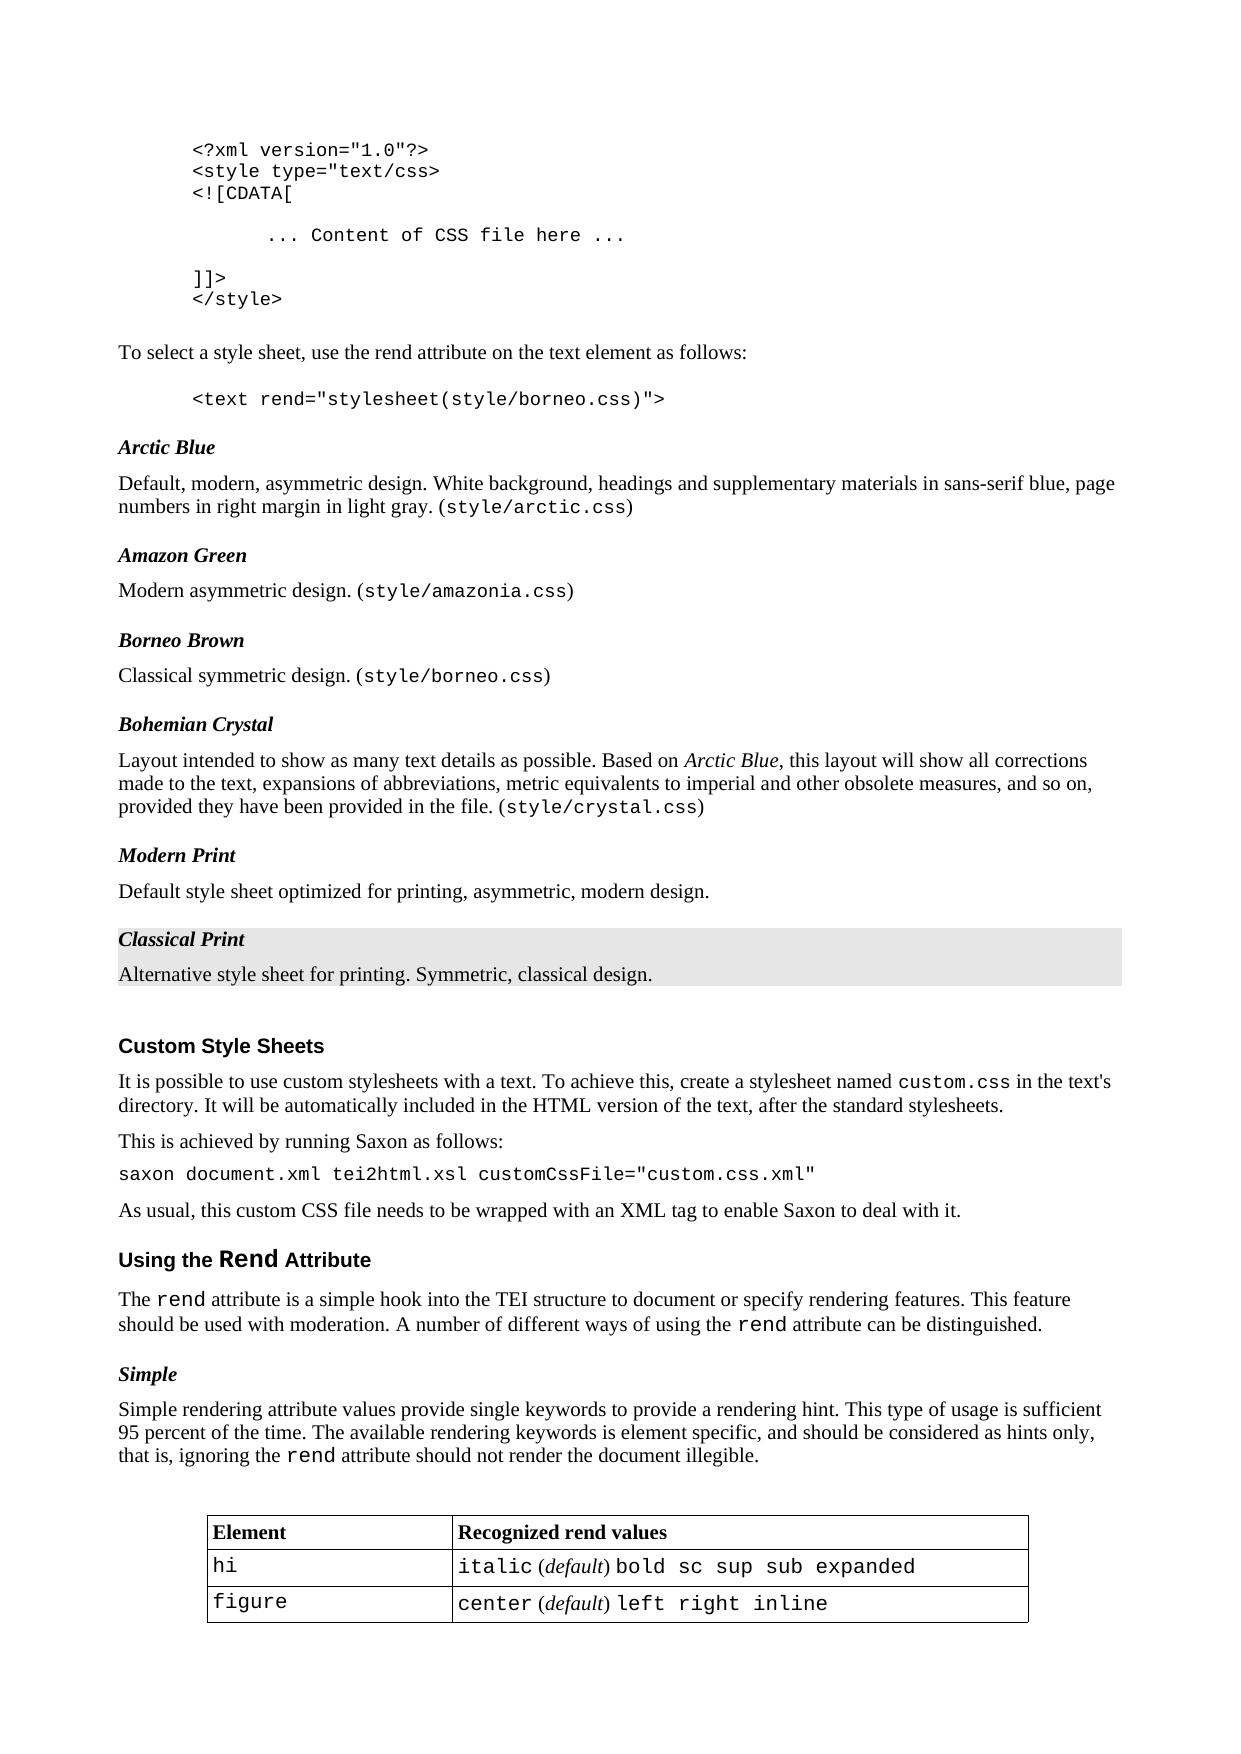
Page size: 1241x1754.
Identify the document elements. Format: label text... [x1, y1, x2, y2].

table_header Recognized rend values [453, 1516, 1028, 1549]
text Default style sheet optimized for printing, asymmetric, modern design. [118, 880, 1122, 903]
table_cell figure [208, 1587, 452, 1622]
text As usual, this custom CSS file needs to be wrapped with an XML tag to enable Saxon to deal with it. [118, 1199, 1122, 1222]
text ]]> [118, 269, 1122, 290]
subtitle Modern Print [118, 844, 1122, 867]
text Layout intended to show as many text details as possible. Based on Arctic Blue, this layout will show all corrections made to the text, expansions of abbreviations, metric equivalents to imperial and other obsolete measures, and so on, provided they have been provided in the file. (style/crystal.css) [118, 749, 1122, 819]
text It is possible to use custom stylesheets with a text. To achieve this, create a stylesheet named custom.css in the text's directory. It will be automatically included in the HTML version of the text, after the standard stylesheets. [118, 1070, 1122, 1117]
text Default, modern, asymmetric design. White background, headings and supplementary materials in sans-serif blue, page numbers in right margin in light gray. (style/arctic.css) [118, 471, 1122, 519]
table_cell center (default) left right inline [453, 1587, 1028, 1622]
text Alternative style sheet for printing. Symmetric, classical design. [118, 963, 1122, 986]
subtitle Using the Rend Attribute [118, 1247, 1122, 1275]
subtitle Simple [118, 1362, 1122, 1385]
text ... Content of CSS file here ... [118, 226, 1122, 247]
table_cell italic (default) bold sc sup sub expanded [453, 1550, 1028, 1586]
table_cell hi [208, 1550, 452, 1586]
text saxon document.xml tei2html.xsl customCssFile="custom.css.xml" [118, 1165, 1122, 1187]
subtitle Arctic Blue [118, 436, 1122, 459]
text </style> [118, 290, 1122, 311]
text Modern asymmetric design. (style/amazonia.css) [118, 579, 1122, 603]
text To select a style sheet, use the rend attribute on the text element as follows: [118, 341, 1122, 364]
text <?xml version="1.0"?> [118, 141, 1122, 162]
table_header Element [208, 1516, 452, 1549]
text This is achieved by running Saxon as follows: [118, 1130, 1122, 1153]
text Simple rendering attribute values provide single keywords to provide a rendering hint. This type of usage is sufficient 95 percent of the time. The available rendering keywords is element specific, and should be considered as hints only, that is, ignoring the rend attribute should not render the document illegible. [118, 1398, 1122, 1469]
text The rend attribute is a simple hook into the TEI structure to document or specify rendering features. This feature should be used with moderation. A number of different ways of using the rend attribute can be distinguished. [118, 1288, 1122, 1337]
text <style type="text/css> [118, 162, 1122, 184]
text Classical symmetric design. (style/borneo.css) [118, 664, 1122, 688]
subtitle Custom Style Sheets [118, 1034, 1122, 1057]
subtitle Amazon Green [118, 544, 1122, 567]
subtitle Bohemian Crystal [118, 713, 1122, 736]
subtitle Classical Print [118, 928, 1122, 951]
text <![CDATA[ [118, 184, 1122, 205]
text <text rend="stylesheet(style/borneo.css)"> [118, 387, 1122, 411]
subtitle Borneo Brown [118, 628, 1122, 652]
